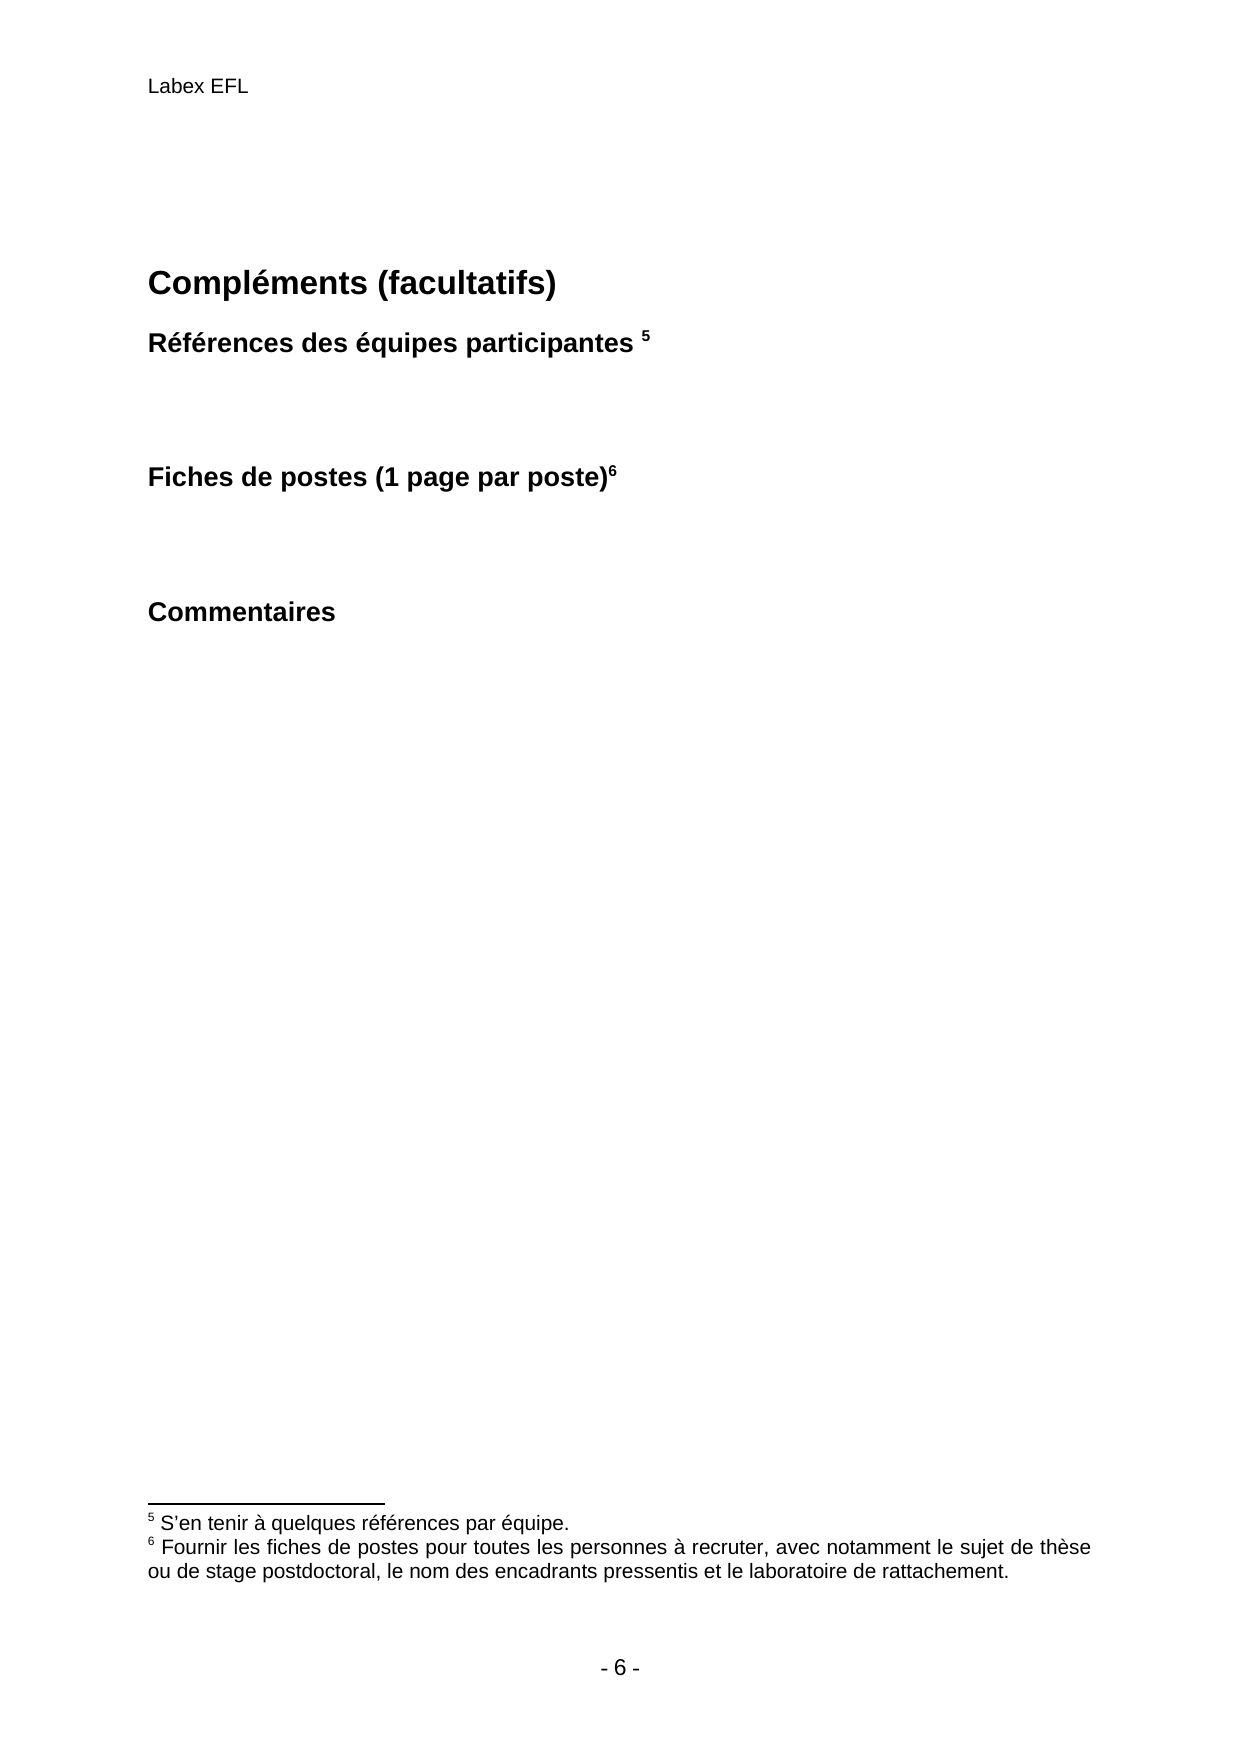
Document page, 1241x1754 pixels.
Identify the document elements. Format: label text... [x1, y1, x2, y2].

subtitle Références des équipes participantes [148, 327, 1093, 358]
subtitle Commentaires [148, 596, 1093, 627]
text S’en tenir à quelques références par équipe. [148, 1511, 1093, 1534]
text Fournir les fiches de postes pour toutes les personnes à recruter, avec notamment le sujet de thèse ou de stage postdoctoral, le nom des encadrants pressentis et le laboratoire de rattachement. [148, 1534, 1093, 1582]
subtitle Compléments (facultatifs) [148, 263, 1093, 302]
subtitle Fiches de postes (1 page par poste) [148, 461, 1093, 493]
